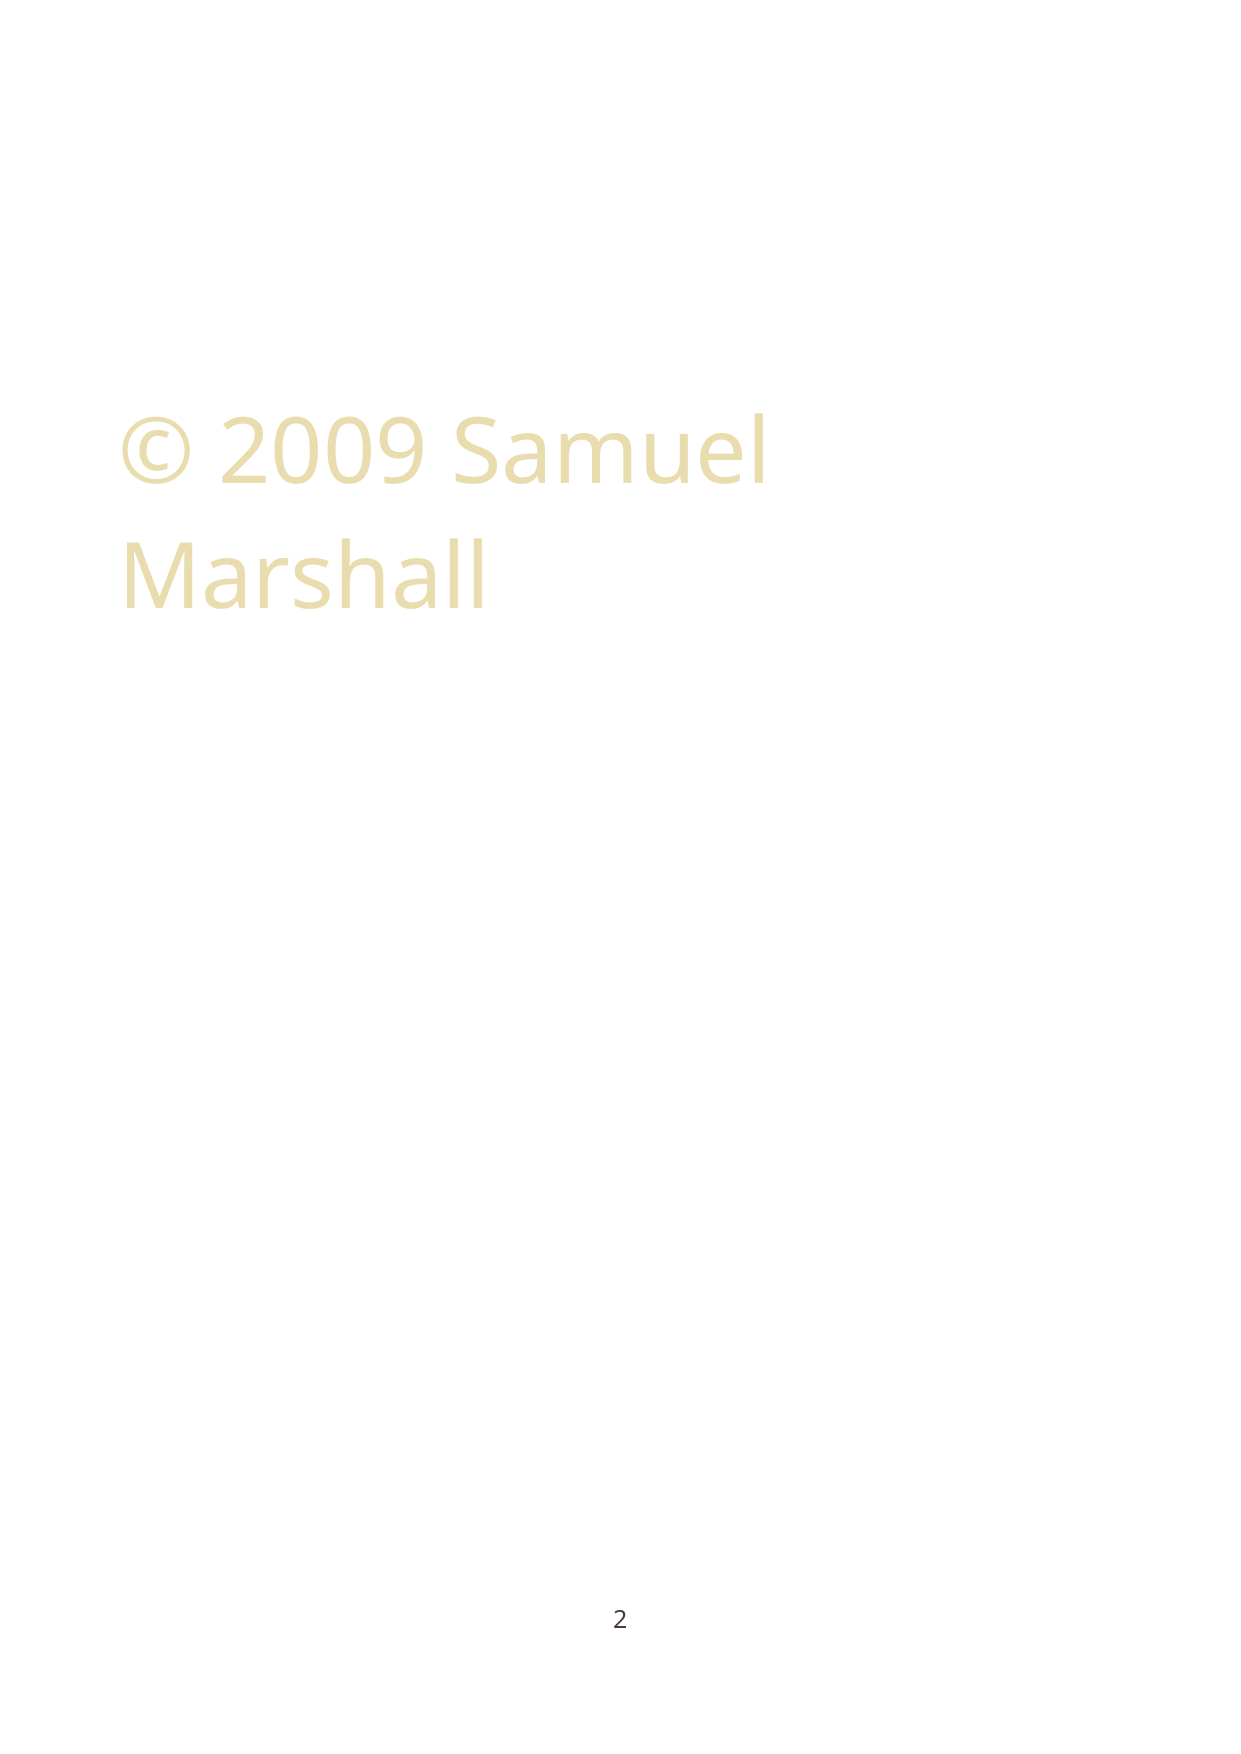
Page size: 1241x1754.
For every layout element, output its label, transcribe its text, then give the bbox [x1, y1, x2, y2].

text © 2009 Samuel Marshall [118, 386, 1122, 636]
